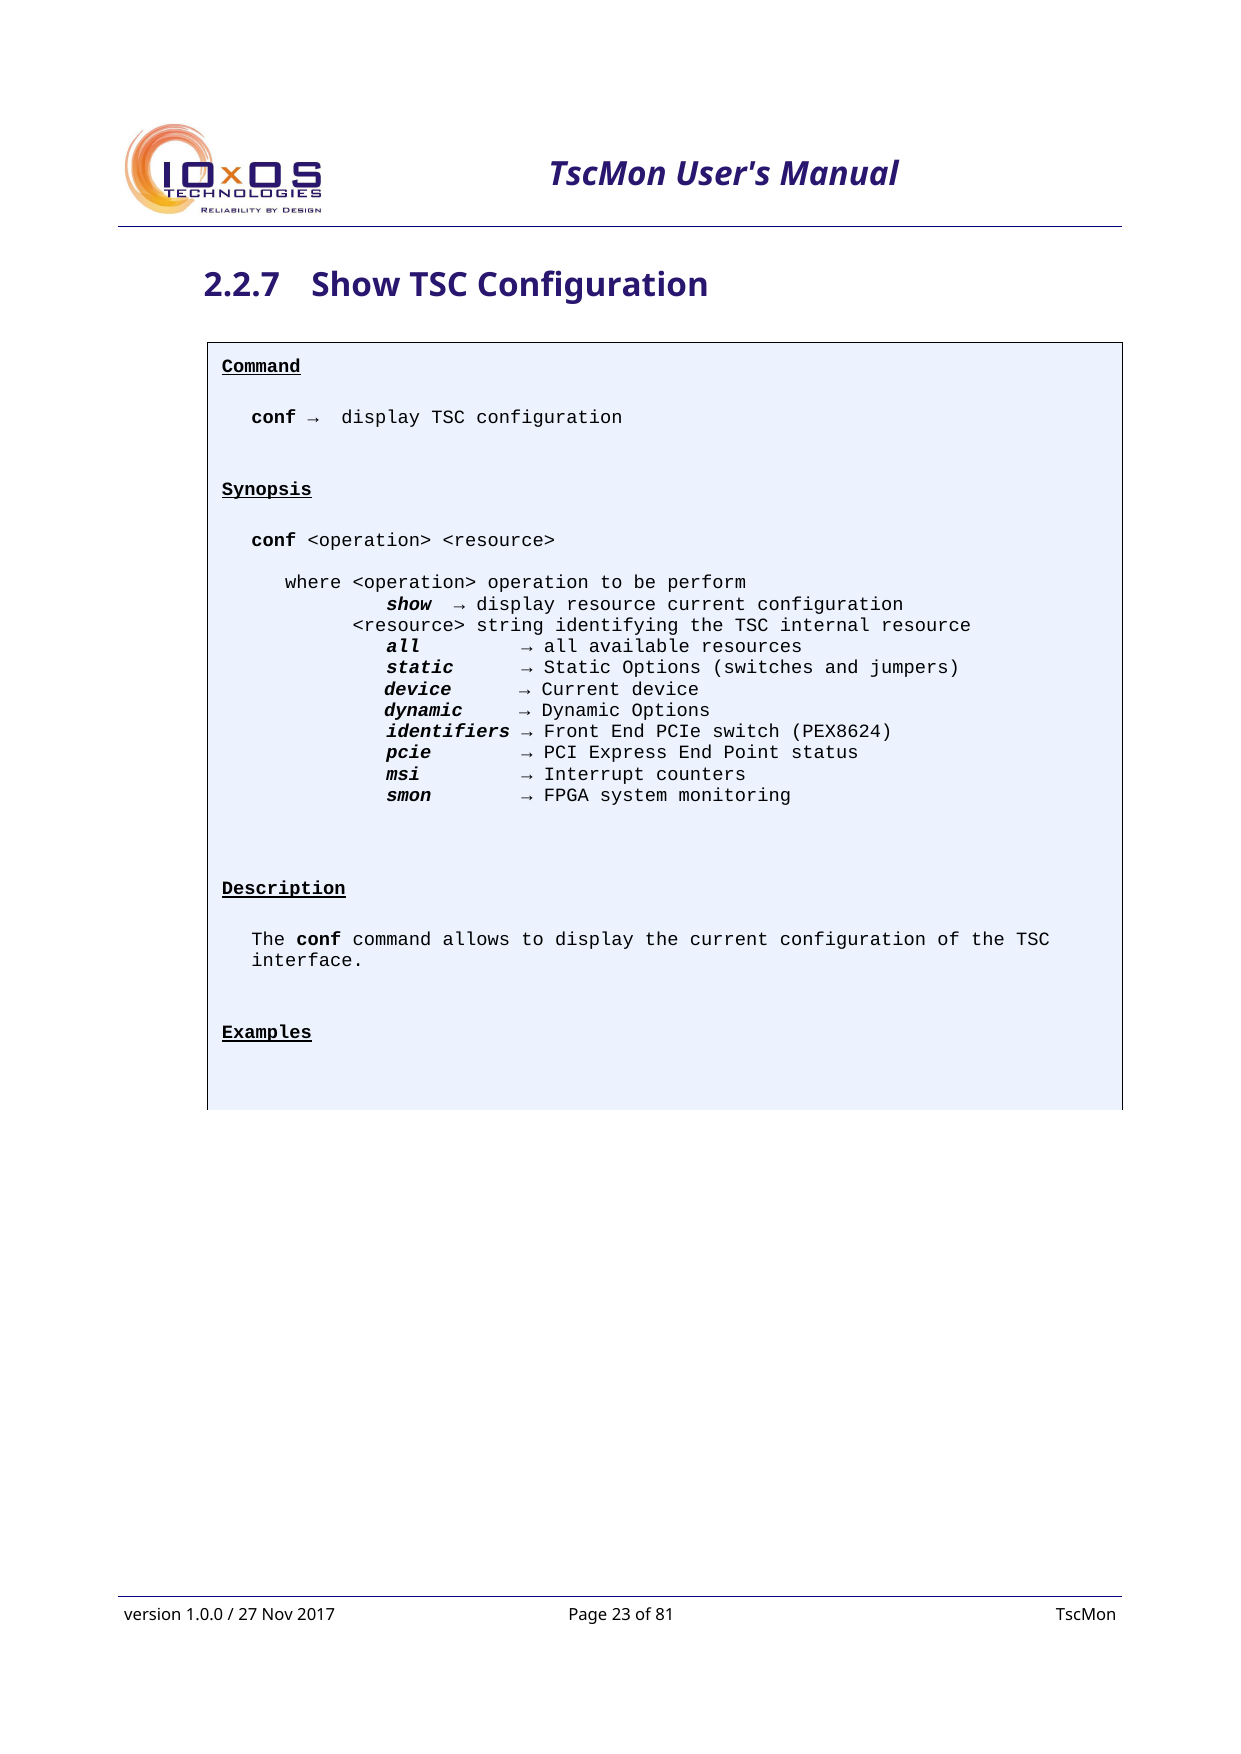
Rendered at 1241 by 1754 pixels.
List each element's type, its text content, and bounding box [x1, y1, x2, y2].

text conf <operation> <resource> [208, 516, 1122, 552]
subtitle Description [208, 864, 1122, 915]
text <resource> string identifying the TSC internal resource [208, 616, 1122, 637]
text Command [208, 343, 1122, 393]
text pcie → PCI Express End Point status [208, 743, 1122, 764]
text show → display resource current configuration [208, 594, 1122, 616]
text The conf command allows to display the current configuration of the TSC interface. [208, 915, 1122, 972]
picture [123, 123, 323, 217]
text all → all available resources [208, 637, 1122, 658]
text conf → display TSC configuration [208, 393, 1122, 429]
text identifiers → Front End PCIe switch (PEX8624) [208, 722, 1122, 743]
text where <operation> operation to be perform [208, 573, 1122, 594]
subtitle Synopsis [208, 465, 1122, 516]
text dynamic → Dynamic Options [208, 701, 1122, 722]
subtitle Examples [208, 1008, 1122, 1059]
text msi → Interrupt counters [208, 764, 1122, 786]
text smon → FPGA system monitoring [208, 786, 1122, 807]
subtitle Show TSC Configuration [195, 261, 1122, 306]
text static → Static Options (switches and jumpers) [208, 658, 1122, 679]
text device → Current device [208, 679, 1122, 701]
